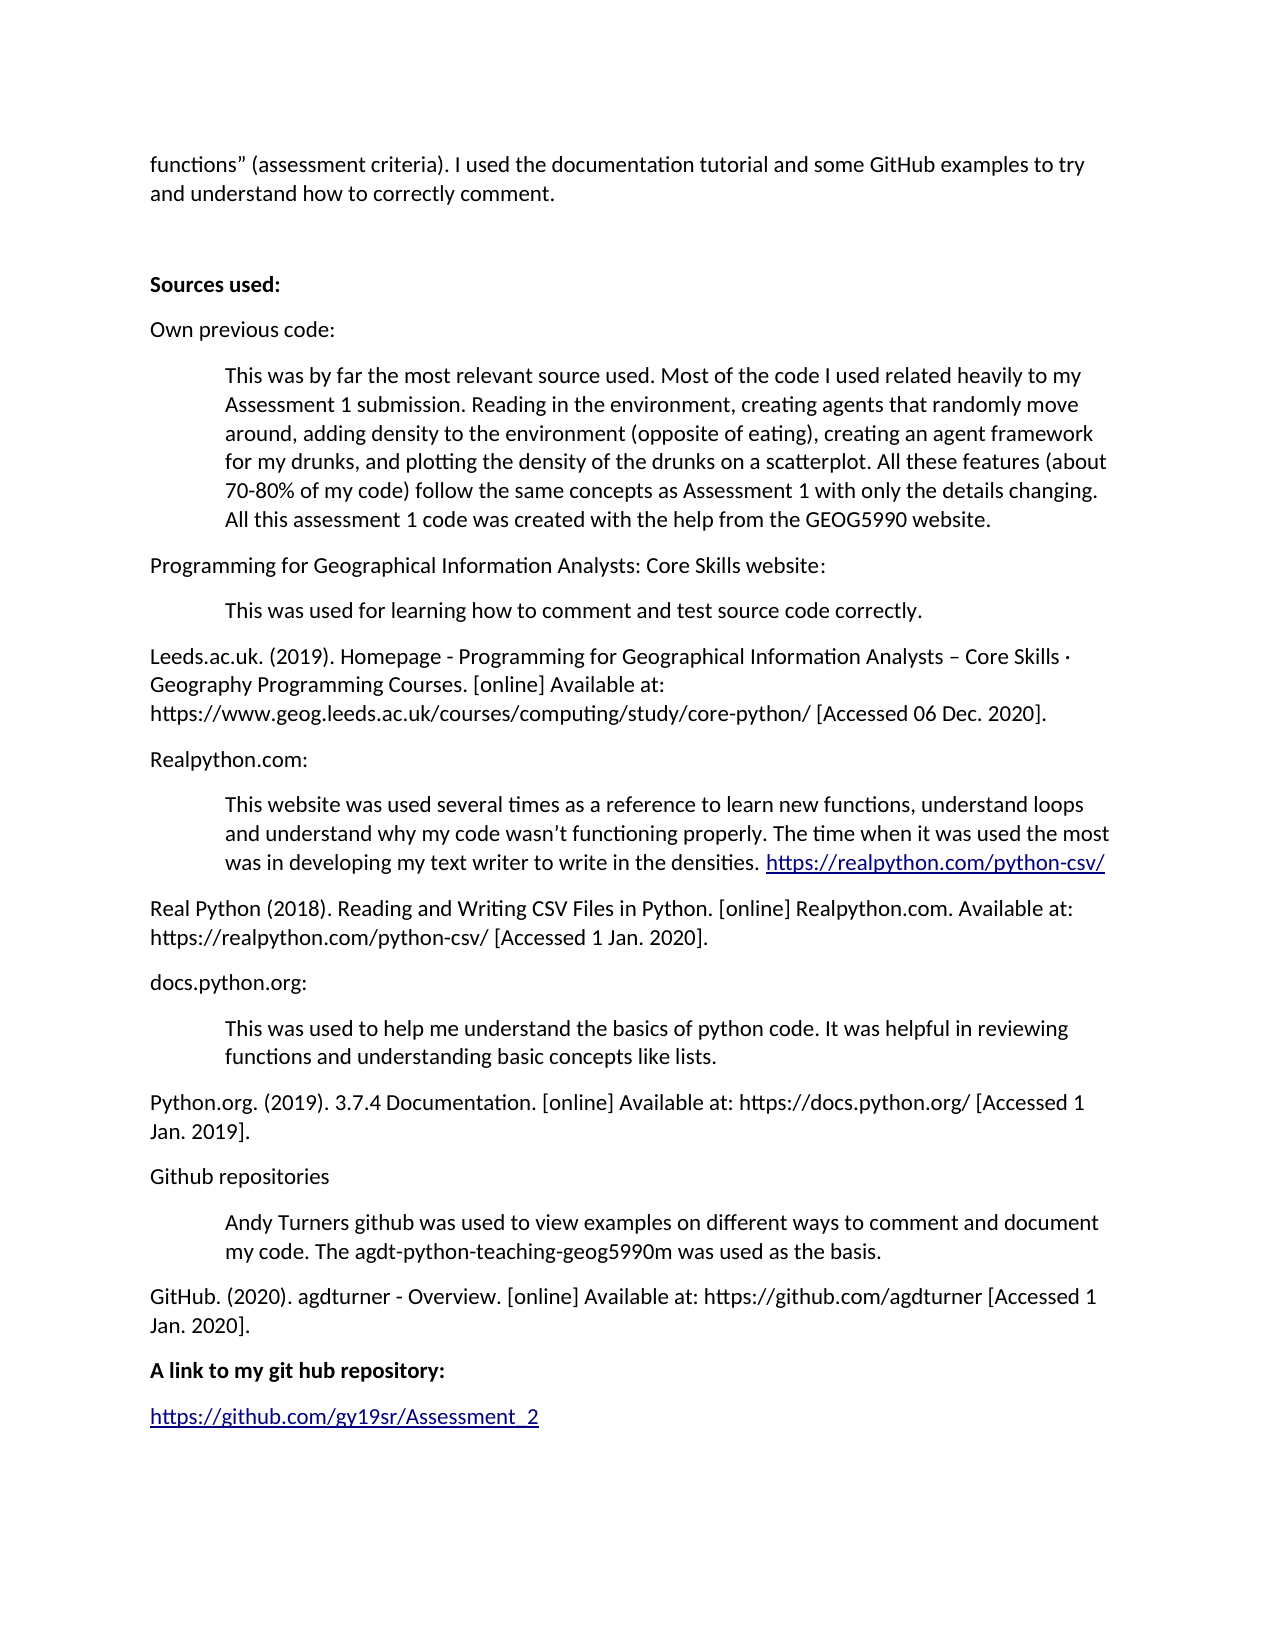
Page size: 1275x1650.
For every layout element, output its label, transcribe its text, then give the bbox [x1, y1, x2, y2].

text Own previous code: [150, 315, 1125, 343]
text Sources used: [150, 270, 1125, 298]
text This was by far the most relevant source used. Most of the code I used related heavily to my Assessment 1 submission. Reading in the environment, creating agents that randomly move around, adding density to the environment (opposite of eating), creating an agent framework for my drunks, and plotting the density of the drunks on a scatterplot. All these features (about 70-80% of my code) follow the same concepts as Assessment 1 with only the details changing. All this assessment 1 code was created with the help from the GEOG5990 website. [225, 361, 1125, 533]
text Leeds.ac.uk. (2019). Homepage - Programming for Geographical Information Analysts – Core Skills · Geography Programming Courses. [online] Available at: https://www.geog.leeds.ac.uk/courses/computing/study/core-python/ [Accessed 06 Dec. 2020]. [150, 642, 1125, 727]
text This was used to help me understand the basics of python code. It was helpful in reviewing functions and understanding basic concepts like lists. [225, 1014, 1125, 1071]
text This was used for learning how to comment and test source code correctly. [150, 596, 1125, 624]
text A link to my git hub repository: [150, 1357, 1125, 1385]
text docs.python.org: [150, 968, 1125, 996]
text functions” (assessment criteria). I used the documentation tutorial and some GitHub examples to try and understand how to correctly comment. [150, 150, 1125, 207]
text This website was used several times as a reference to learn new functions, understand loops and understand why my code wasn’t functioning properly. The time when it was used the most was in developing my text writer to write in the densities. https://realpython.com/python-csv/ [225, 791, 1125, 876]
text Python.org. (2019). 3.7.4 Documentation. [online] Available at: https://docs.python.org/ [Accessed 1 Jan. 2019]. [150, 1088, 1125, 1145]
text Real Python (2018). Reading and Writing CSV Files in Python. [online] Realpython.com. Available at: https://realpython.com/python-csv/ [Accessed 1 Jan. 2020]. [150, 894, 1125, 951]
text https://github.com/gy19sr/Assessment_2 [150, 1402, 1125, 1430]
text Github repositories [150, 1162, 1125, 1190]
text Realpython.com: [150, 745, 1125, 773]
text Programming for Geographical Information Analysts: Core Skills website: [150, 551, 1125, 579]
text GitHub. (2020). agdturner - Overview. [online] Available at: https://github.com/agdturner [Accessed 1 Jan. 2020]. [150, 1282, 1125, 1339]
text Andy Turners github was used to view examples on different ways to comment and document my code. The agdt-python-teaching-geog5990m was used as the basis. [225, 1208, 1125, 1265]
